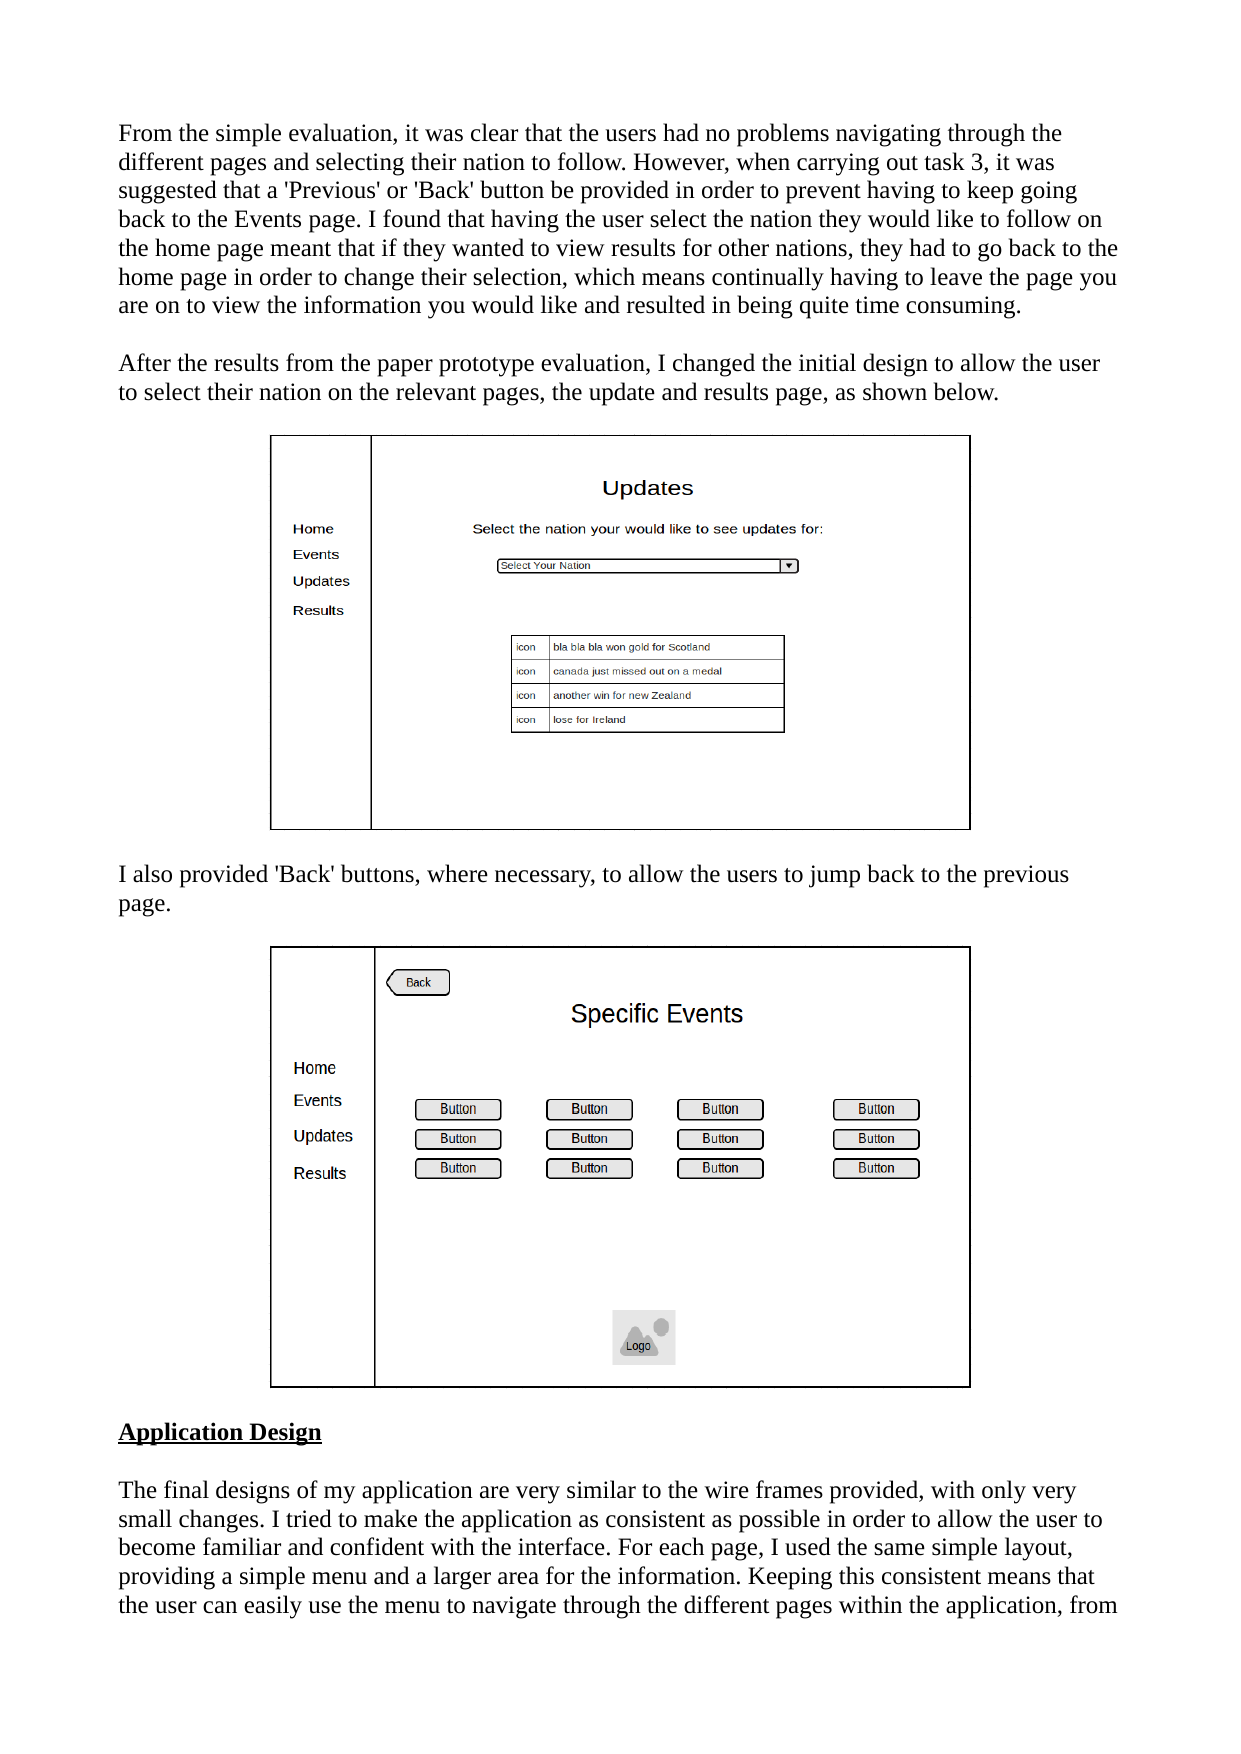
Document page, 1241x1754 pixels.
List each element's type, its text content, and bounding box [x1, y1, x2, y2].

text I also provided 'Back' buttons, where necessary, to allow the users to jump back to the previous page. [118, 859, 1122, 917]
text The final designs of my application are very similar to the wire frames provided, with only very small changes. I tried to make the application as consistent as possible in order to allow the user to become familiar and confident with the interface. For each page, I used the same simple layout, providing a simple menu and a larger area for the information. Keeping this consistent means that the user can easily use the menu to navigate through the different pages within the application, from [118, 1475, 1122, 1619]
text Application Design [118, 1417, 1122, 1446]
picture [268, 434, 972, 831]
picture [268, 945, 972, 1389]
text After the results from the paper prototype evaluation, I changed the initial design to allow the user to select their nation on the relevant pages, the update and results page, as shown below. [118, 348, 1122, 406]
text From the simple evaluation, it was clear that the users had no problems navigating through the different pages and selecting their nation to follow. However, when carrying out task 3, it was suggested that a 'Previous' or 'Back' button be provided in order to prevent having to keep going back to the Events page. I found that having the user select the nation they would like to follow on the home page meant that if they wanted to view results for other nations, they had to go back to the home page in order to change their selection, which means continually having to leave the page you are on to view the information you would like and resulted in being quite time consuming. [118, 118, 1122, 319]
